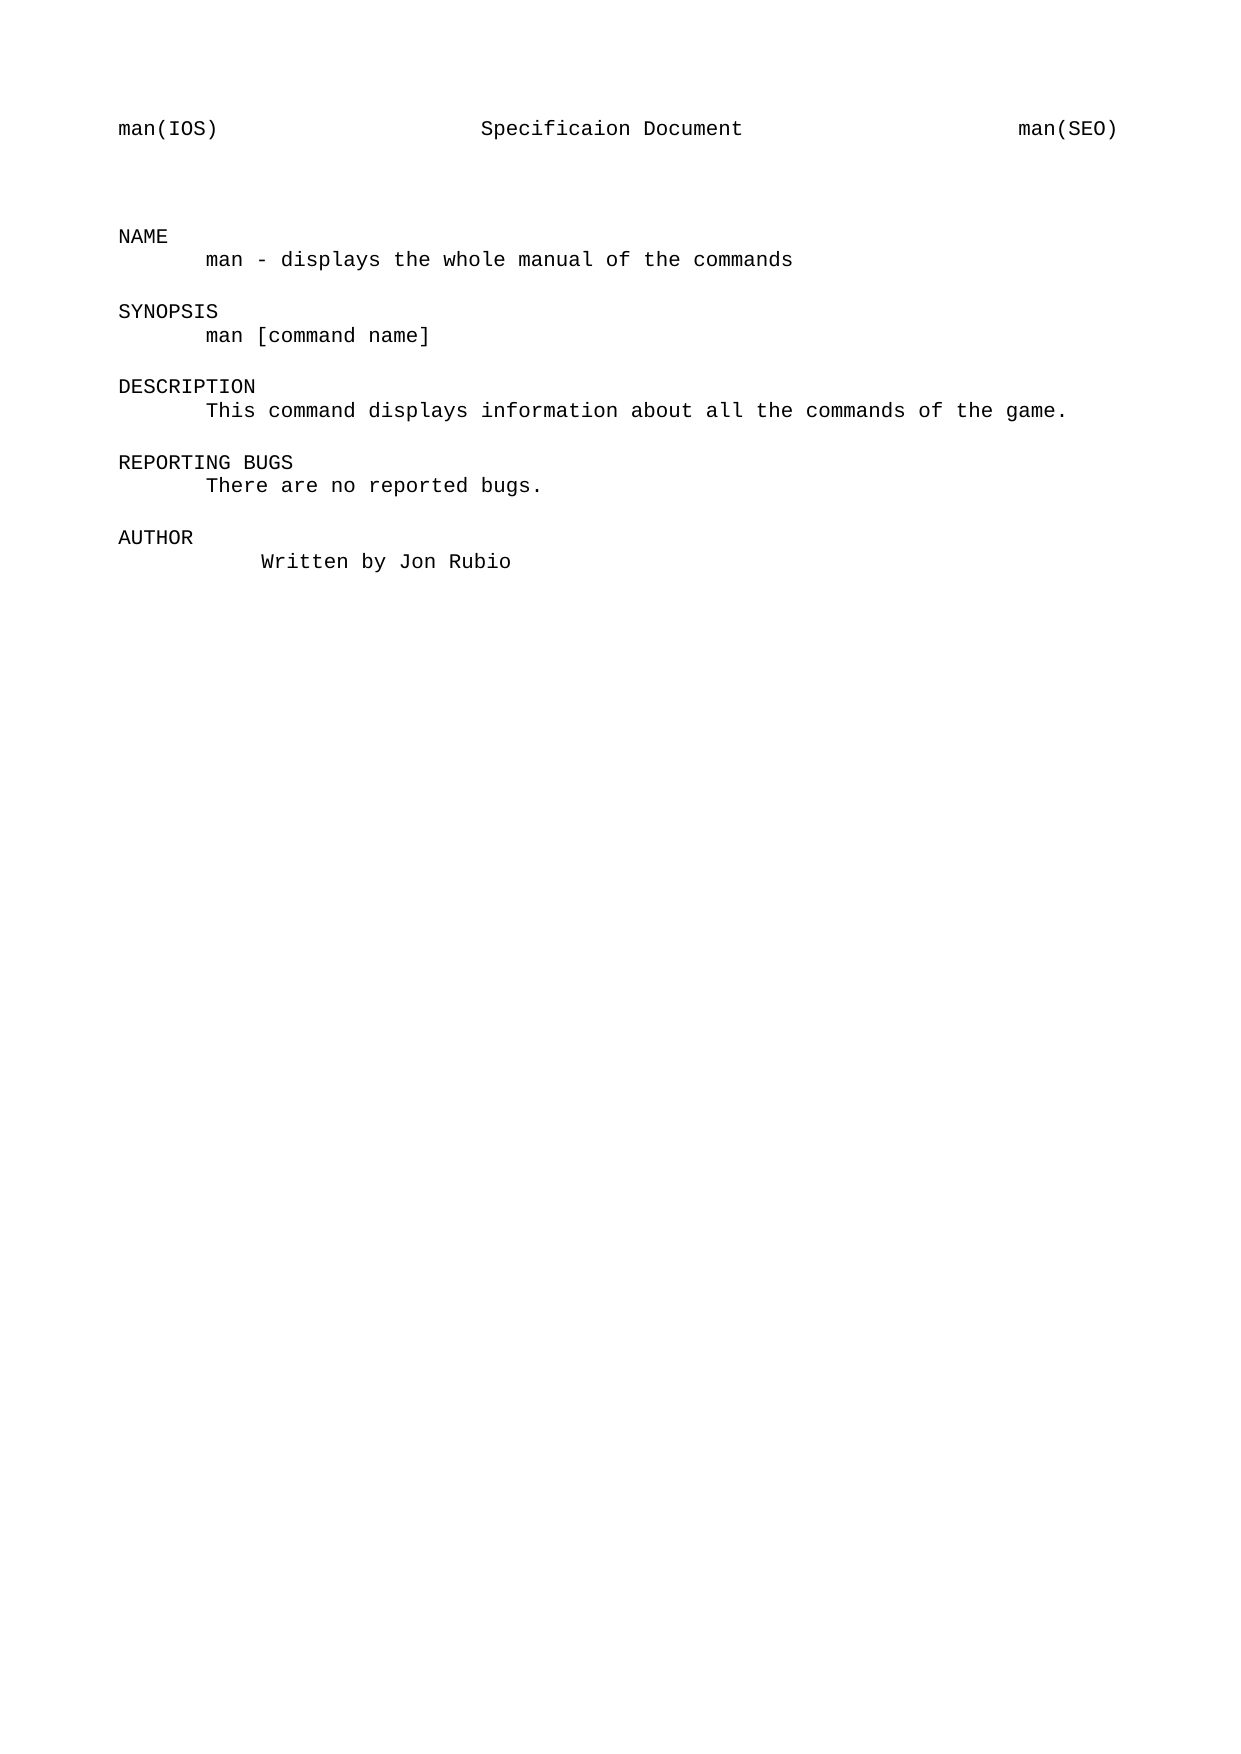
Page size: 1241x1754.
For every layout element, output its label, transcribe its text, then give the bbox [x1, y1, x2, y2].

text man [command name] [118, 325, 1122, 348]
text There are no reported bugs. [118, 475, 1122, 499]
text This command displays information about all the commands of the game. [118, 400, 1122, 424]
text Written by Jon Rubio [118, 551, 1122, 574]
text DESCRIPTION [118, 376, 1122, 400]
text SYNOPSIS [118, 301, 1122, 325]
text AUTHOR [118, 527, 1122, 551]
text REPORTING BUGS [118, 452, 1122, 475]
text man - displays the whole manual of the commands [118, 249, 1122, 273]
text NAME [118, 226, 1122, 249]
text man(IOS) Specificaion Document man(SEO) [118, 118, 1122, 142]
